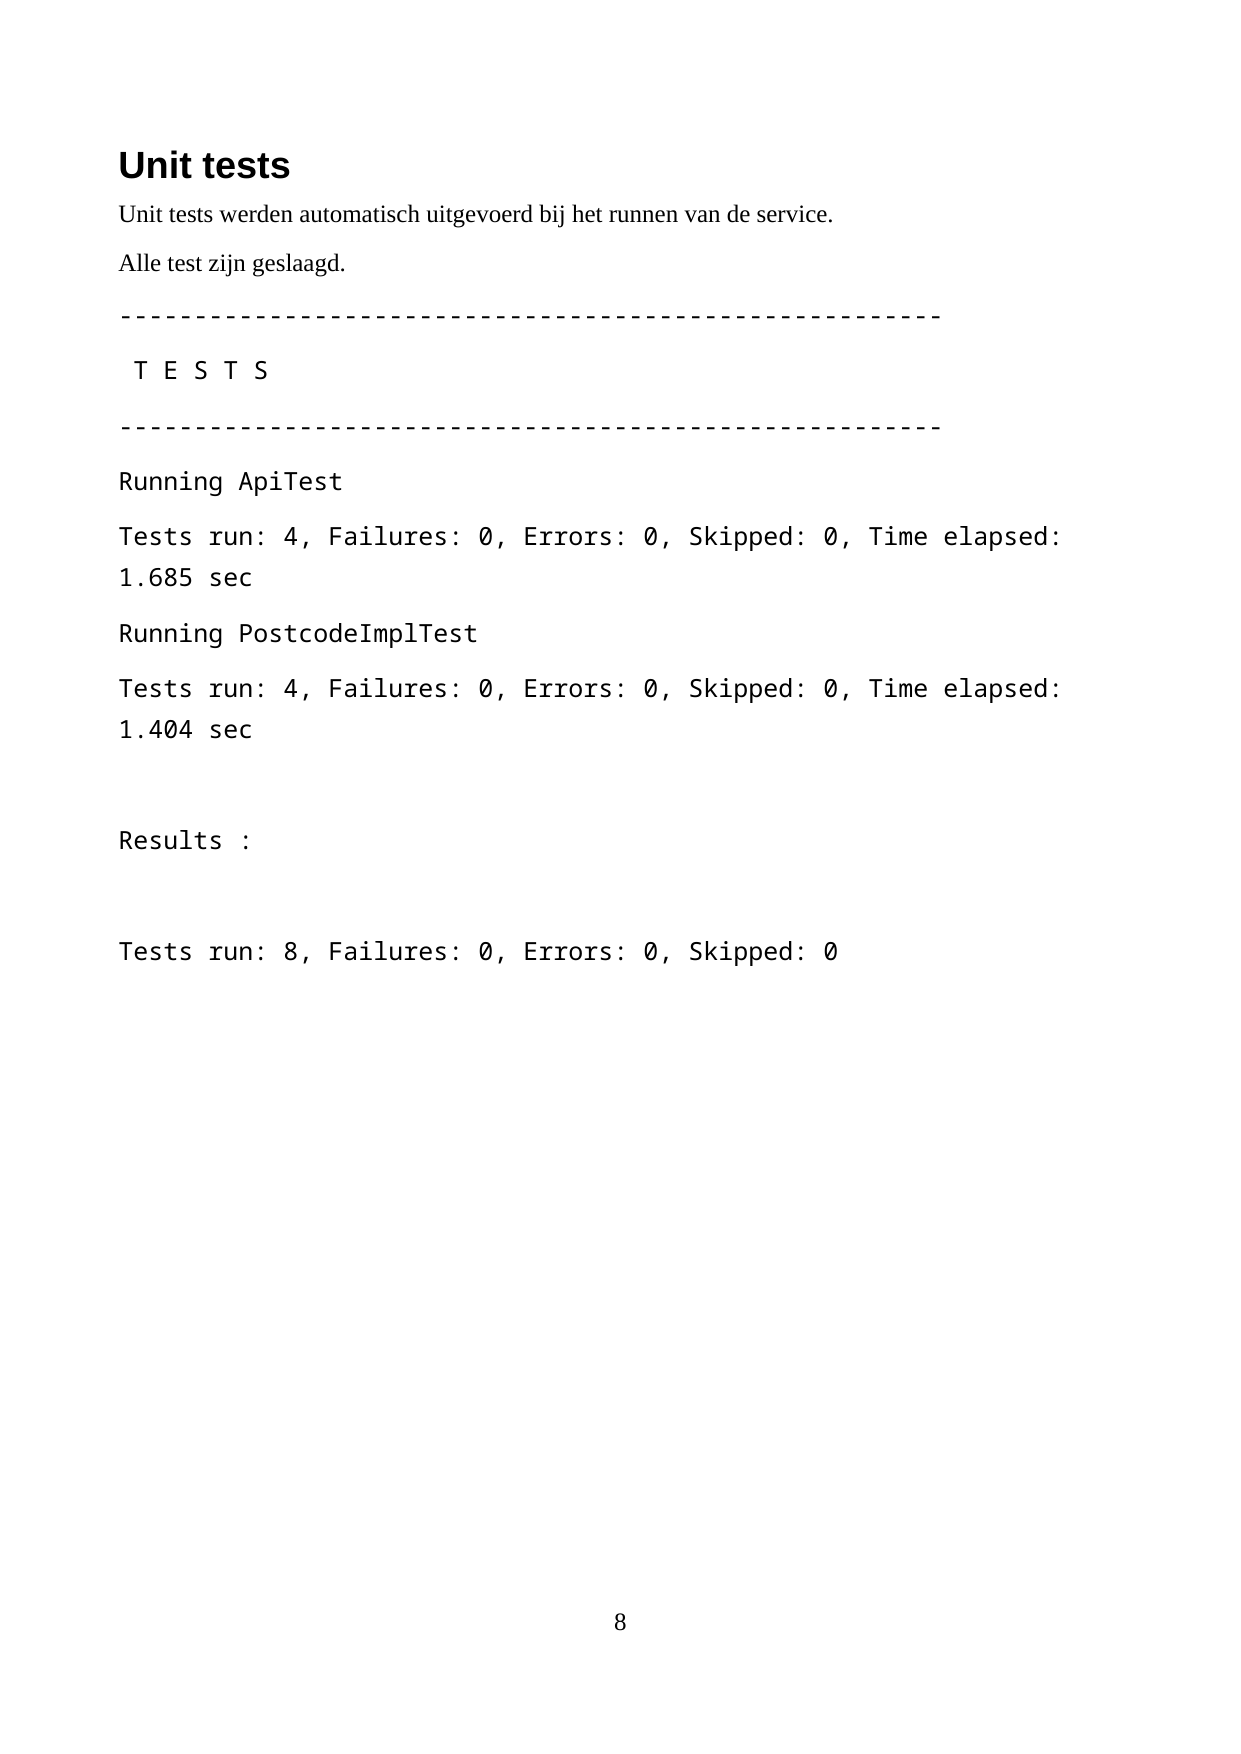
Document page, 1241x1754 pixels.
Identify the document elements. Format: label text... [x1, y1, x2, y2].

text T E S T S [118, 353, 1122, 387]
text Running PostcodeImplTest [118, 615, 1122, 649]
subtitle Unit tests [118, 143, 1122, 187]
text ------------------------------------------------------- [118, 408, 1122, 442]
text Alle test zijn geslaagd. [118, 248, 1122, 277]
text Running ApiTest [118, 464, 1122, 498]
text Tests run: 4, Failures: 0, Errors: 0, Skipped: 0, Time elapsed: 1.685 sec [118, 519, 1122, 594]
text Tests run: 8, Failures: 0, Errors: 0, Skipped: 0 [118, 933, 1122, 967]
text Unit tests werden automatisch uitgevoerd bij het runnen van de service. [118, 199, 1122, 228]
text Results : [118, 822, 1122, 856]
text ------------------------------------------------------- [118, 297, 1122, 331]
text Tests run: 4, Failures: 0, Errors: 0, Skipped: 0, Time elapsed: 1.404 sec [118, 671, 1122, 746]
